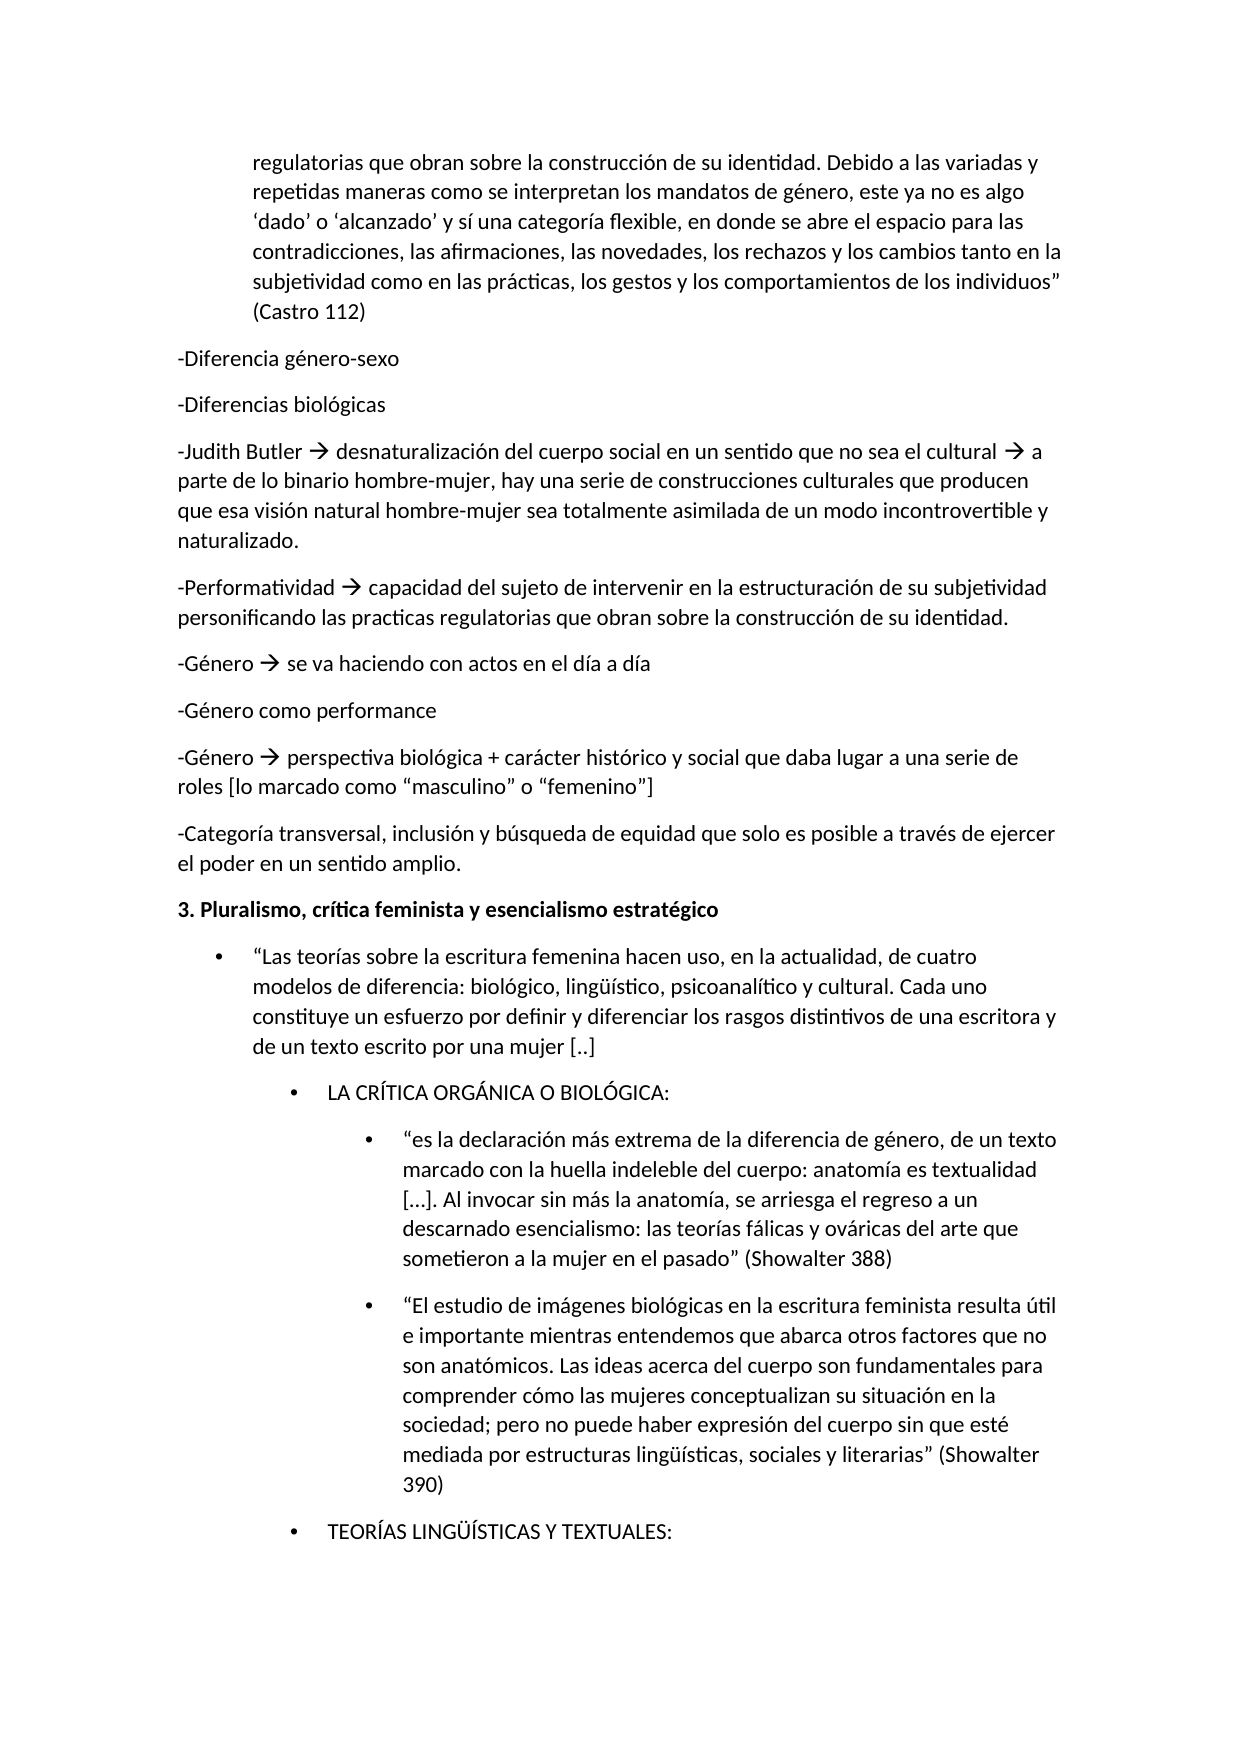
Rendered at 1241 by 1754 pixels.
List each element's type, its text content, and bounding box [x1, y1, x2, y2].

text -Género  perspectiva biológica + carácter histórico y social que daba lugar a una serie de roles [lo marcado como “masculino” o “femenino”] [177, 743, 1063, 801]
list LA CRÍTICA ORGÁNICA O BIOLÓGICA: [290, 1078, 1063, 1106]
text -Performatividad  capacidad del sujeto de intervenir en la estructuración de su subjetividad personificando las practicas regulatorias que obran sobre la construcción de su identidad. [177, 573, 1063, 631]
text -Judith Butler  desnaturalización del cuerpo social en un sentido que no sea el cultural  a parte de lo binario hombre-mujer, hay una serie de construcciones culturales que producen que esa visión natural hombre-mujer sea totalmente asimilada de un modo incontrovertible y naturalizado. [177, 437, 1063, 554]
list regulatorias que obran sobre la construcción de su identidad. Debido a las variadas y repetidas maneras como se interpretan los mandatos de género, este ya no es algo ‘dado’ o ‘alcanzado’ y sí una categoría flexible, en donde se abre el espacio para las contradicciones, las afirmaciones, las novedades, los rechazos y los cambios tanto en la subjetividad como en las prácticas, los gestos y los comportamientos de los individuos” (Castro 112) [215, 148, 1063, 325]
list “es la declaración más extrema de la diferencia de género, de un texto marcado con la huella indeleble del cuerpo: anatomía es textualidad […]. Al invocar sin más la anatomía, se arriesga el regreso a un descarnado esencialismo: las teorías fálicas y ováricas del arte que sometieron a la mujer en el pasado” (Showalter 388) [365, 1125, 1063, 1272]
text -Diferencias biológicas [177, 390, 1063, 418]
list TEORÍAS LINGÜÍSTICAS Y TEXTUALES: [290, 1517, 1063, 1545]
text 3. Pluralismo, crítica feminista y esencialismo estratégico [177, 896, 1063, 923]
text -Diferencia género-sexo [177, 344, 1063, 372]
text -Categoría transversal, inclusión y búsqueda de equidad que solo es posible a través de ejercer el poder en un sentido amplio. [177, 819, 1063, 877]
text -Género como performance [177, 696, 1063, 724]
list “Las teorías sobre la escritura femenina hacen uso, en la actualidad, de cuatro modelos de diferencia: biológico, lingüístico, psicoanalítico y cultural. Cada uno constituye un esfuerzo por definir y diferenciar los rasgos distintivos de una escritora y de un texto escrito por una mujer [..] [215, 942, 1063, 1060]
text -Género  se va haciendo con actos en el día a día [177, 649, 1063, 677]
list “El estudio de imágenes biológicas en la escritura feminista resulta útil e importante mientras entendemos que abarca otros factores que no son anatómicos. Las ideas acerca del cuerpo son fundamentales para comprender cómo las mujeres conceptualizan su situación en la sociedad; pero no puede haber expresión del cuerpo sin que esté mediada por estructuras lingüísticas, sociales y literarias” (Showalter 390) [365, 1291, 1063, 1498]
